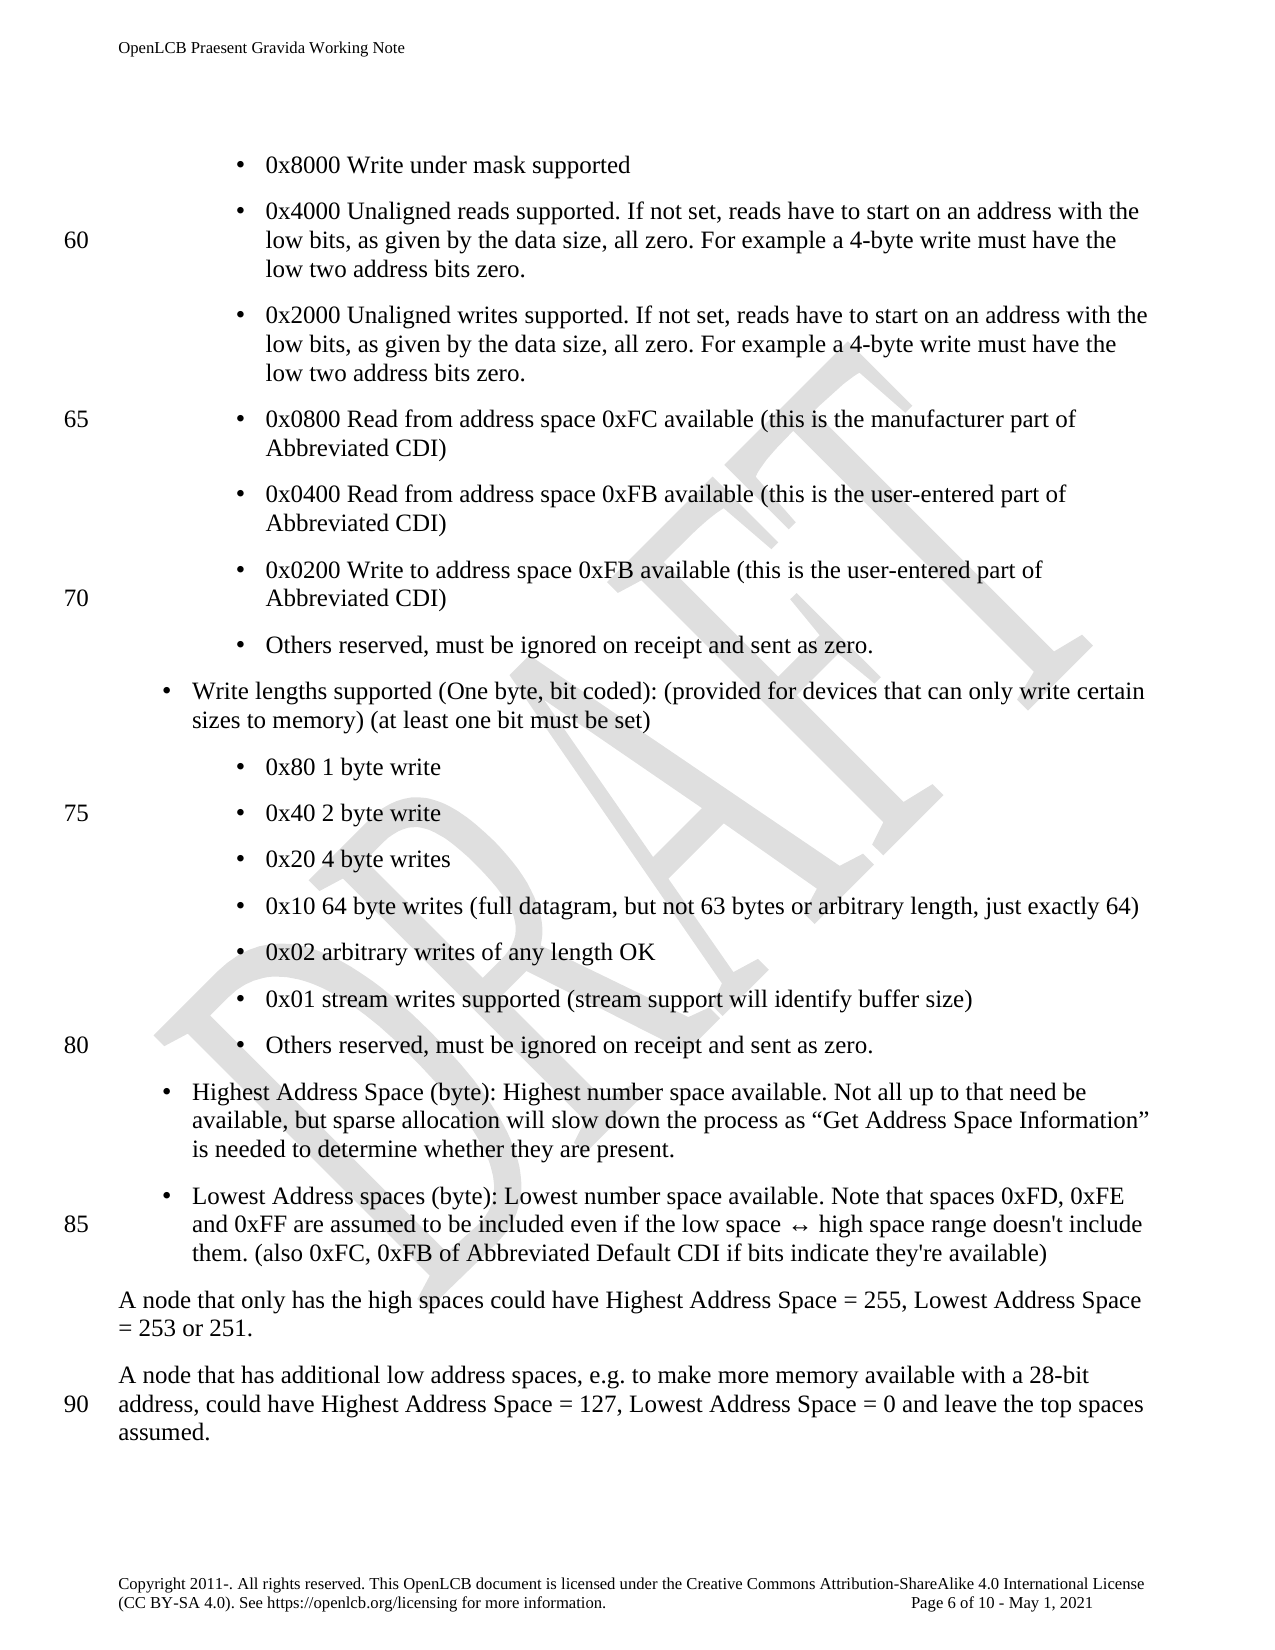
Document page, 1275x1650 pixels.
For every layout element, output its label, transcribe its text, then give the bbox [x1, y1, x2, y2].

list 0x40 2 byte write [742, 798, 882, 827]
text A node that has additional low address spaces, e.g. to make more memory available with a 28-bit address, could have Highest Address Space = 127, Lowest Address Space = 0 and leave the top spaces assumed. [118, 1360, 1157, 1446]
list 0x10 64 byte writes (full datagram, but not 63 bytes or arbitrary length, just exactly 64) [236, 891, 383, 920]
list 0x02 arbitrary writes of any length OK [710, 937, 1157, 966]
list 0x8000 Write under mask supported [236, 150, 1157, 179]
list 0x0200 Write to address space 0xFB available (this is the user-entered part of Abbreviated CDI) [236, 555, 672, 612]
list [855, 752, 1157, 780]
list 0x20 4 byte writes [676, 844, 793, 873]
list Lowest Address spaces (byte): Lowest number space available. Note that spaces 0xFD, 0xFE and 0xFF are assumed to be included even if the low space ↔ high space range doesn't include them. (also 0xFC, 0xFB of Abbreviated Default CDI if bits indicate they're available) [377, 1181, 494, 1251]
list 0x40 2 byte write [236, 798, 403, 827]
list 0x20 4 byte writes [369, 844, 482, 873]
list 0x20 4 byte writes [236, 844, 343, 873]
list 0x0200 Write to address space 0xFB available (this is the user-entered part of Abbreviated CDI) [959, 555, 1157, 612]
list 0x0400 Read from address space 0xFB available (this is the user-entered part of Abbreviated CDI) [236, 479, 709, 537]
text A node that only has the high spaces could have Highest Address Space = 255, Lowest Address Space = 253 or 251. [118, 1285, 1157, 1342]
list 0x4000 Unaligned reads supported. If not set, reads have to start on an address with the low bits, as given by the data size, all zero. For example a 4-byte write must have the low two address bits zero. [236, 196, 1157, 283]
list 0x02 arbitrary writes of any length OK [236, 937, 429, 966]
list 0x0800 Read from address space 0xFC available (this is the manufacturer part of Abbreviated CDI) [236, 404, 784, 462]
list Write lengths supported (One byte, bit coded): (provided for devices that can only write certain sizes to memory) (at least one bit must be set) [562, 676, 794, 734]
list 0x10 64 byte writes (full datagram, but not 63 bytes or arbitrary length, just exactly 64) [820, 891, 1157, 920]
list Others reserved, must be ignored on receipt and sent as zero. [236, 1030, 412, 1059]
list Highest Address Space (byte): Highest number space available. Not all up to that need be available, but sparse allocation will slow down the process as “Get Address Space Information” is needed to determine whether they are present. [273, 1077, 489, 1163]
list 0x02 arbitrary writes of any length OK [541, 937, 709, 966]
list 0x10 64 byte writes (full datagram, but not 63 bytes or arbitrary length, just exactly 64) [397, 891, 514, 920]
list 0x0400 Read from address space 0xFB available (this is the user-entered part of Abbreviated CDI) [717, 479, 898, 537]
list Lowest Address spaces (byte): Lowest number space available. Note that spaces 0xFD, 0xFE and 0xFF are assumed to be included even if the low space ↔ high space range doesn't include them. (also 0xFC, 0xFB of Abbreviated Default CDI if bits indicate they're available) [162, 1181, 420, 1267]
list 0x01 stream writes supported (stream support will identify buffer size) [504, 984, 607, 1013]
list Lowest Address spaces (byte): Lowest number space available. Note that spaces 0xFD, 0xFE and 0xFF are assumed to be included even if the low space ↔ high space range doesn't include them. (also 0xFC, 0xFB of Abbreviated Default CDI if bits indicate they're available) [474, 1181, 1157, 1267]
list [581, 752, 659, 780]
list 0x20 4 byte writes [498, 844, 645, 873]
list 0x01 stream writes supported (stream support will identify buffer size) [236, 984, 361, 1013]
list 0x80 1 byte write [236, 752, 581, 780]
list 0x10 64 byte writes (full datagram, but not 63 bytes or arbitrary length, just exactly 64) [678, 891, 815, 920]
list 0x40 2 byte write [613, 798, 701, 827]
list Highest Address Space (byte): Highest number space available. Not all up to that need be available, but sparse allocation will slow down the process as “Get Address Space Information” is needed to determine whether they are present. [162, 1077, 316, 1163]
list 0x40 2 byte write [431, 798, 613, 827]
list Others reserved, must be ignored on receipt and sent as zero. [733, 630, 818, 659]
list 0x01 stream writes supported (stream support will identify buffer size) [727, 984, 1157, 1013]
list Others reserved, must be ignored on receipt and sent as zero. [536, 1030, 1157, 1059]
list Highest Address Space (byte): Highest number space available. Not all up to that need be available, but sparse allocation will slow down the process as “Get Address Space Information” is needed to determine whether they are present. [473, 1077, 1157, 1163]
list 0x01 stream writes supported (stream support will identify buffer size) [623, 984, 721, 1013]
list 0x0200 Write to address space 0xFB available (this is the user-entered part of Abbreviated CDI) [665, 555, 973, 612]
list 0x2000 Unaligned writes supported. If not set, reads have to start on an address with the low bits, as given by the data size, all zero. For example a 4-byte write must have the low two address bits zero. [236, 300, 1157, 387]
list Others reserved, must be ignored on receipt and sent as zero. [430, 1030, 522, 1059]
list 0x02 arbitrary writes of any length OK [443, 937, 514, 966]
list Others reserved, must be ignored on receipt and sent as zero. [1034, 630, 1157, 659]
list Write lengths supported (One byte, bit coded): (provided for devices that can only write certain sizes to memory) (at least one bit must be set) [798, 676, 1157, 734]
list 0x0800 Read from address space 0xFC available (this is the manufacturer part of Abbreviated CDI) [816, 404, 1157, 462]
list 0x0400 Read from address space 0xFB available (this is the user-entered part of Abbreviated CDI) [883, 479, 1157, 537]
list 0x20 4 byte writes [809, 844, 1157, 873]
list 0x40 2 byte write [913, 798, 1157, 827]
list Write lengths supported (One byte, bit coded): (provided for devices that can only write certain sizes to memory) (at least one bit must be set) [162, 676, 549, 734]
list 0x10 64 byte writes (full datagram, but not 63 bytes or arbitrary length, just exactly 64) [532, 891, 677, 920]
list [674, 752, 840, 780]
list Others reserved, must be ignored on receipt and sent as zero. [236, 630, 719, 659]
list 0x01 stream writes supported (stream support will identify buffer size) [378, 984, 476, 1013]
list Others reserved, must be ignored on receipt and sent as zero. [835, 630, 1020, 659]
